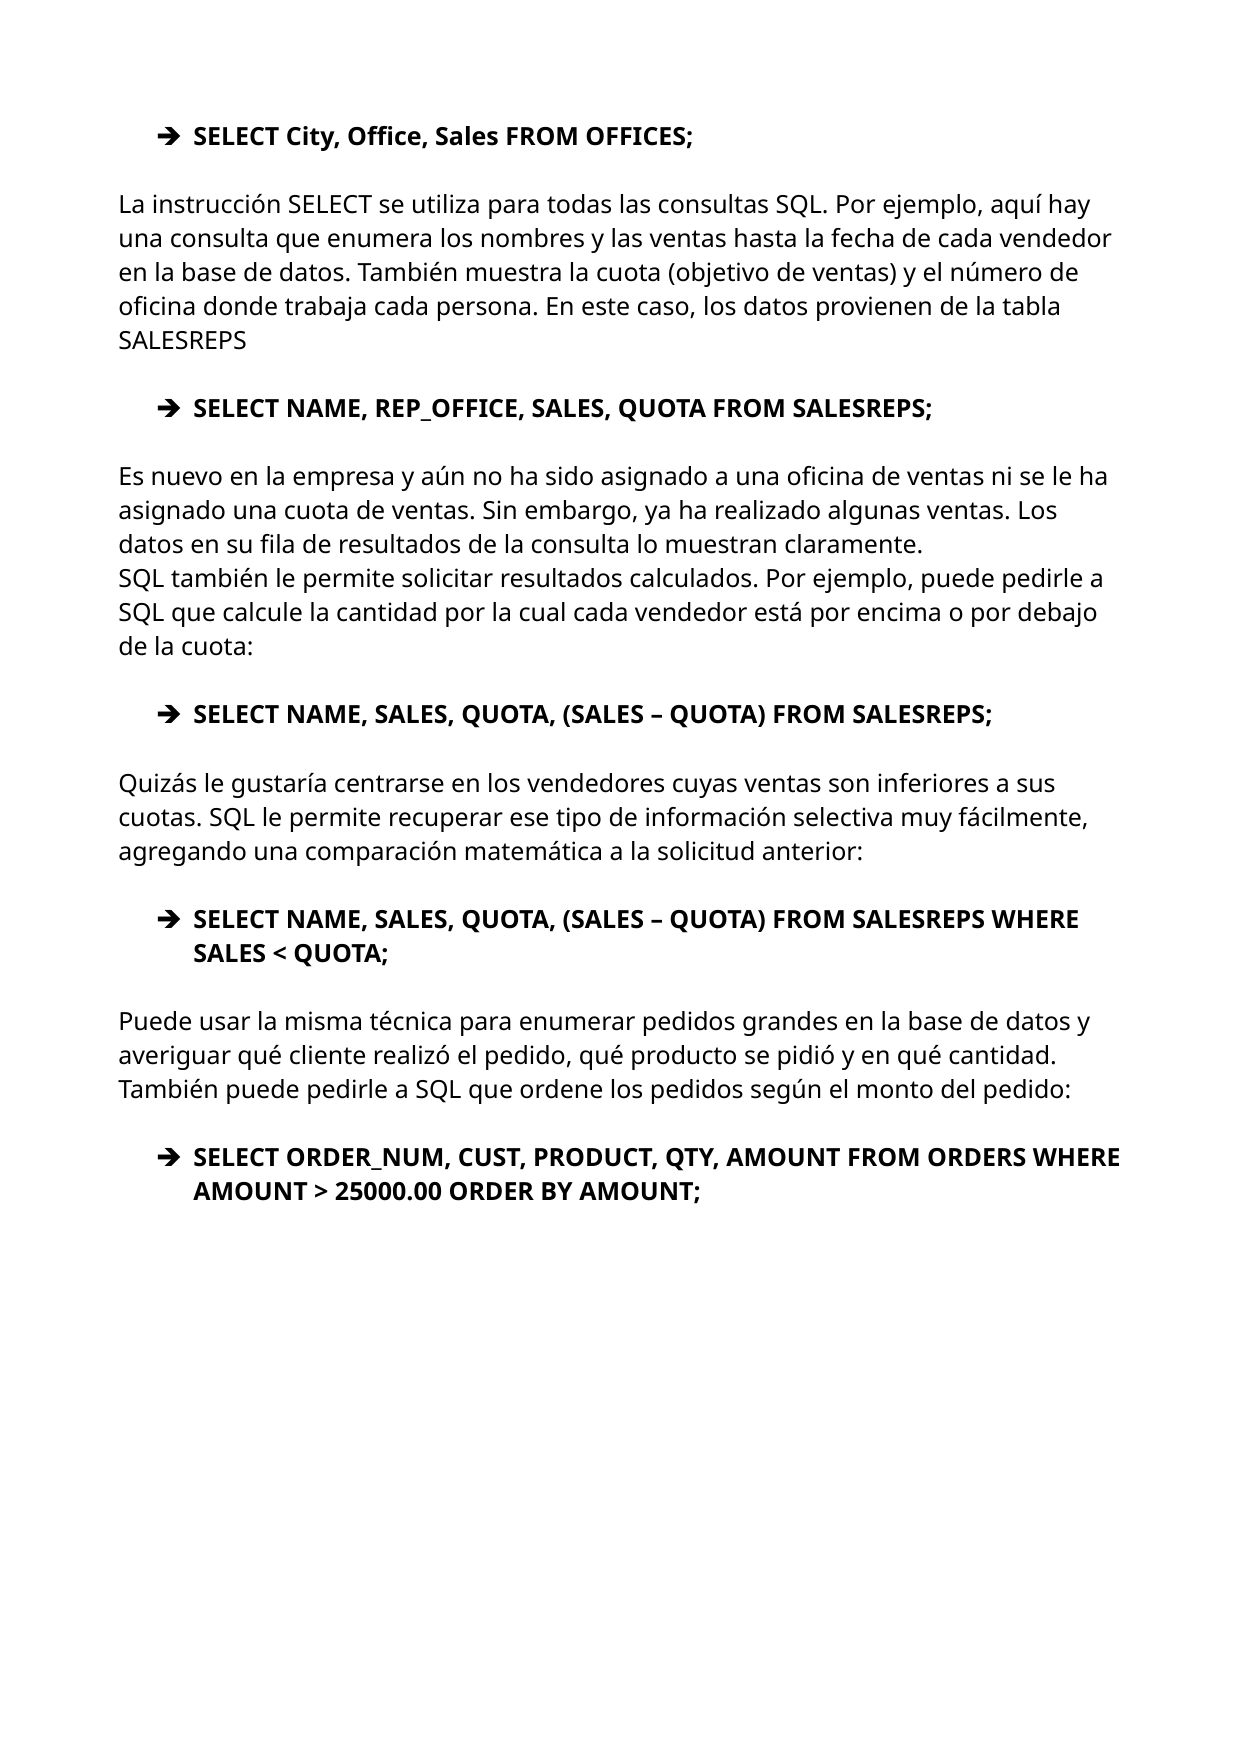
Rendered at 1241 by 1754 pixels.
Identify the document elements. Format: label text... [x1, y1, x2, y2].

text La instrucción SELECT se utiliza para todas las consultas SQL. Por ejemplo, aquí hay una consulta que enumera los nombres y las ventas hasta la fecha de cada vendedor en la base de datos. También muestra la cuota (objetivo de ventas) y el número de oficina donde trabaja cada persona. En este caso, los datos provienen de la tabla SALESREPS [118, 186, 1122, 357]
list SELECT NAME, SALES, QUOTA, (SALES – QUOTA) FROM SALESREPS WHERE SALES < QUOTA; [156, 902, 1122, 970]
list SELECT ORDER_NUM, CUST, PRODUCT, QTY, AMOUNT FROM ORDERS WHERE AMOUNT > 25000.00 ORDER BY AMOUNT; [156, 1140, 1122, 1208]
list SELECT City, Office, Sales FROM OFFICES; [156, 118, 1122, 152]
text SQL también le permite solicitar resultados calculados. Por ejemplo, puede pedirle a SQL que calcule la cantidad por la cual cada vendedor está por encima o por debajo de la cuota: [118, 561, 1122, 663]
text Quizás le gustaría centrarse en los vendedores cuyas ventas son inferiores a sus cuotas. SQL le permite recuperar ese tipo de información selectiva muy fácilmente, agregando una comparación matemática a la solicitud anterior: [118, 765, 1122, 902]
text Puede usar la misma técnica para enumerar pedidos grandes en la base de datos y averiguar qué cliente realizó el pedido, qué producto se pidió y en qué cantidad. También puede pedirle a SQL que ordene los pedidos según el monto del pedido: [118, 1004, 1122, 1106]
list SELECT NAME, SALES, QUOTA, (SALES – QUOTA) FROM SALESREPS; [156, 697, 1122, 731]
text Es nuevo en la empresa y aún no ha sido asignado a una oficina de ventas ni se le ha asignado una cuota de ventas. Sin embargo, ya ha realizado algunas ventas. Los datos en su fila de resultados de la consulta lo muestran claramente. [118, 459, 1122, 561]
list SELECT NAME, REP_OFFICE, SALES, QUOTA FROM SALESREPS; [156, 391, 1122, 459]
